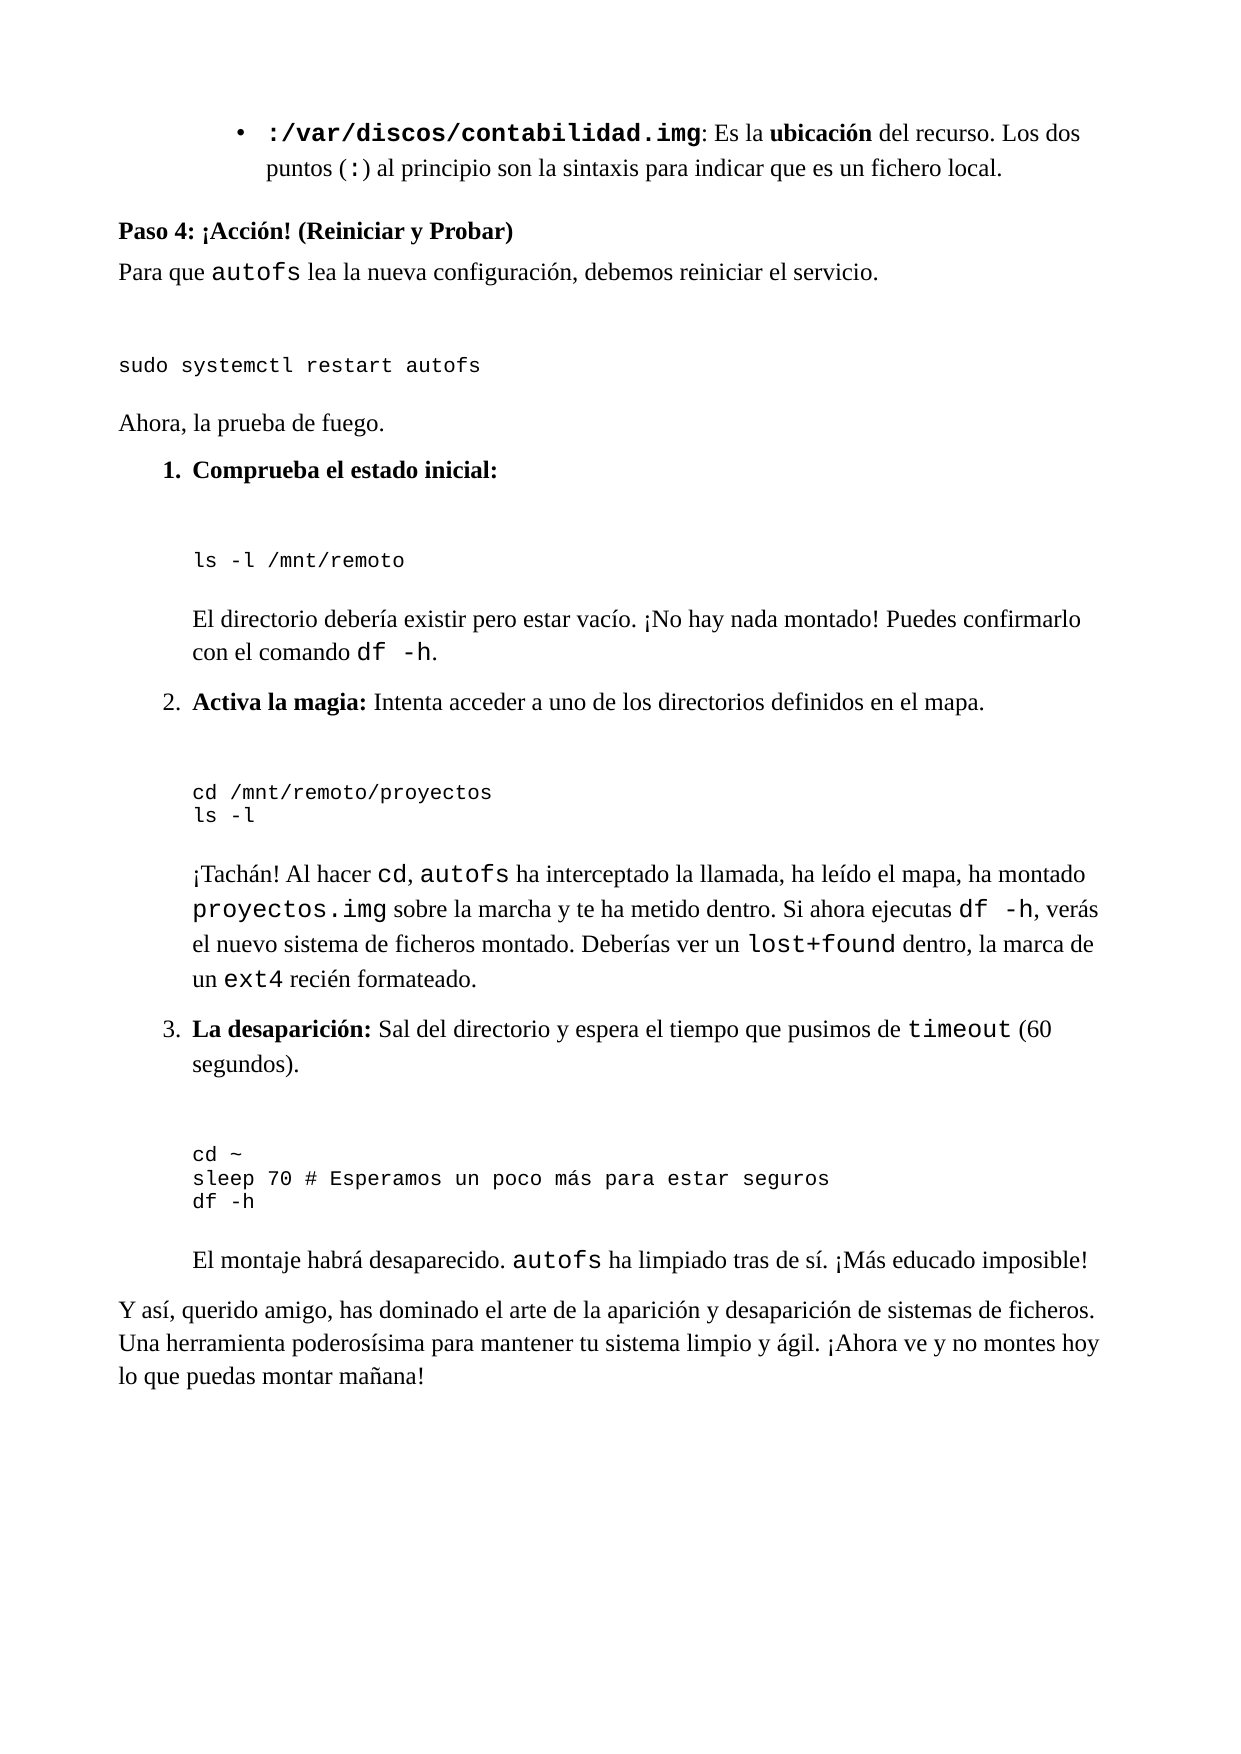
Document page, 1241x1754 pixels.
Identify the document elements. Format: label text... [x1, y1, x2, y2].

list cd /mnt/remoto/proyectos [162, 782, 1122, 806]
list cd ~ [162, 1144, 1122, 1168]
list ¡Tachán! Al hacer cd, autofs ha interceptado la llamada, ha leído el mapa, ha montado proyectos.img sobre la marcha y te ha metido dentro. Si ahora ejecutas df -h, verás el nuevo sistema de ficheros montado. Deberías ver un lost+found dentro, la marca de un ext4 recién formateado. [162, 859, 1122, 995]
list :/var/discos/contabilidad.img: Es la ubicación del recurso. Los dos puntos (:) al principio son la sintaxis para indicar que es un fichero local. [236, 118, 1122, 184]
list df -h [162, 1192, 1122, 1215]
text sudo systemctl restart autofs [118, 354, 1122, 378]
subtitle Paso 4: ¡Acción! (Reiniciar y Probar) [118, 216, 1122, 244]
text Para que autofs lea la nueva configuración, debemos reiniciar el servicio. [118, 257, 1122, 288]
list El directorio debería existir pero estar vacío. ¡No hay nada montado! Puedes confirmarlo con el comando df -h. [162, 604, 1122, 667]
text Ahora, la prueba de fuego. [118, 408, 1122, 436]
list Comprueba el estado inicial: [162, 455, 1122, 484]
list sleep 70 # Esperamos un poco más para estar seguros [162, 1168, 1122, 1192]
list Activa la magia: Intenta acceder a uno de los directorios definidos en el mapa. [162, 687, 1122, 715]
text Y así, querido amigo, has dominado el arte de la aparición y desaparición de sistemas de ficheros. Una herramienta poderosísima para mantener tu sistema limpio y ágil. ¡Ahora ve y no montes hoy lo que puedas montar mañana! [118, 1295, 1122, 1389]
list La desaparición: Sal del directorio y espera el tiempo que pusimos de timeout (60 segundos). [162, 1014, 1122, 1078]
list El montaje habrá desaparecido. autofs ha limpiado tras de sí. ¡Más educado imposible! [162, 1245, 1122, 1276]
list ls -l [162, 806, 1122, 829]
list ls -l /mnt/remoto [162, 551, 1122, 574]
